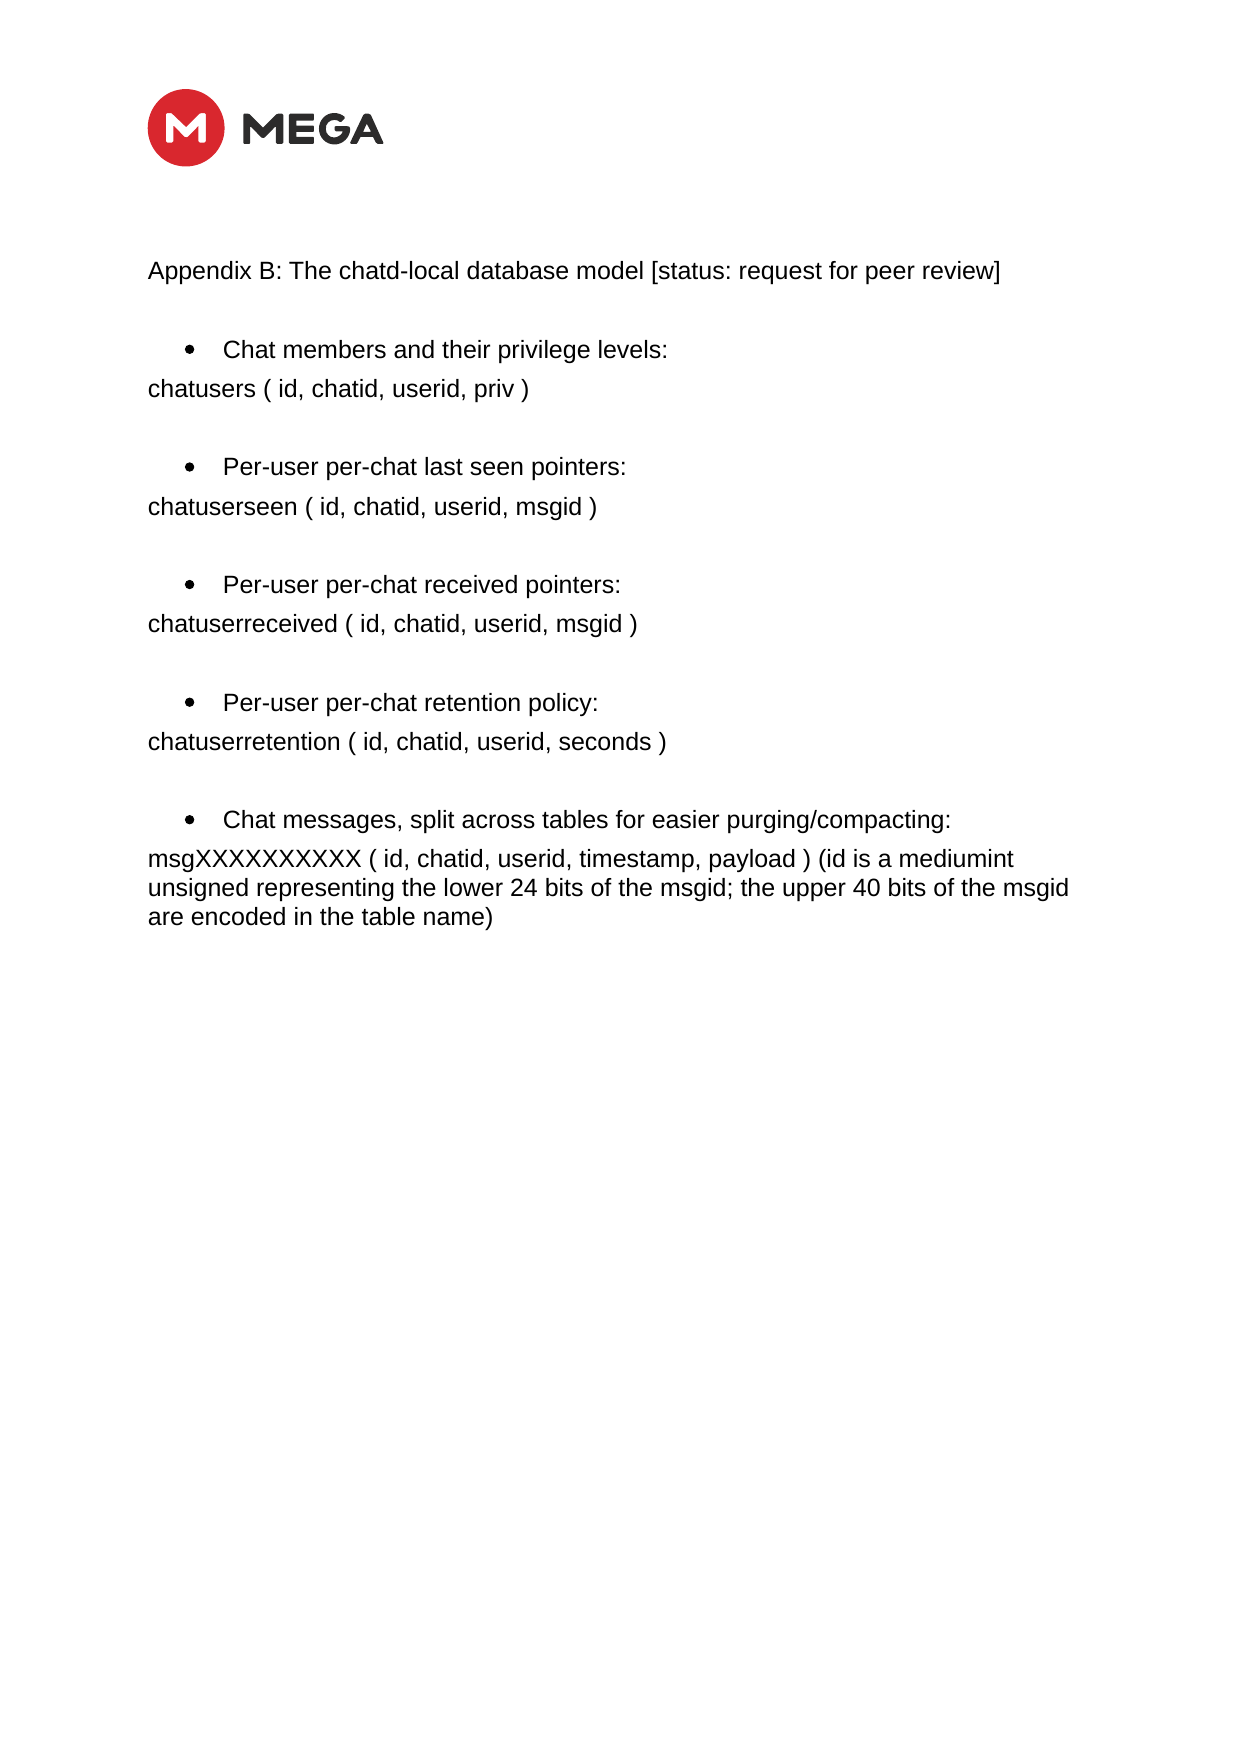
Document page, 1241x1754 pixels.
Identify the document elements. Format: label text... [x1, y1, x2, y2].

text chatusers ( id, chatid, userid, priv ) [148, 374, 1092, 403]
list Per-user per-chat last seen pointers: [185, 452, 1092, 481]
list Per-user per-chat received pointers: [185, 570, 1092, 599]
text Appendix B: The chatd-local database model [status: request for peer review] [148, 256, 1092, 285]
list Per-user per-chat retention policy: [185, 687, 1092, 716]
list Chat messages, split across tables for easier purging/compacting: [185, 805, 1092, 834]
text chatuserseen ( id, chatid, userid, msgid ) [148, 492, 1092, 520]
text chatuserretention ( id, chatid, userid, seconds ) [148, 727, 1092, 756]
text chatuserreceived ( id, chatid, userid, msgid ) [148, 609, 1092, 638]
text msgXXXXXXXXXX ( id, chatid, userid, timestamp, payload ) (id is a mediumint unsigned representing the lower 24 bits of the msgid; the upper 40 bits of the msgid are encoded in the table name) [148, 844, 1092, 931]
list Chat members and their privilege levels: [185, 335, 1092, 363]
